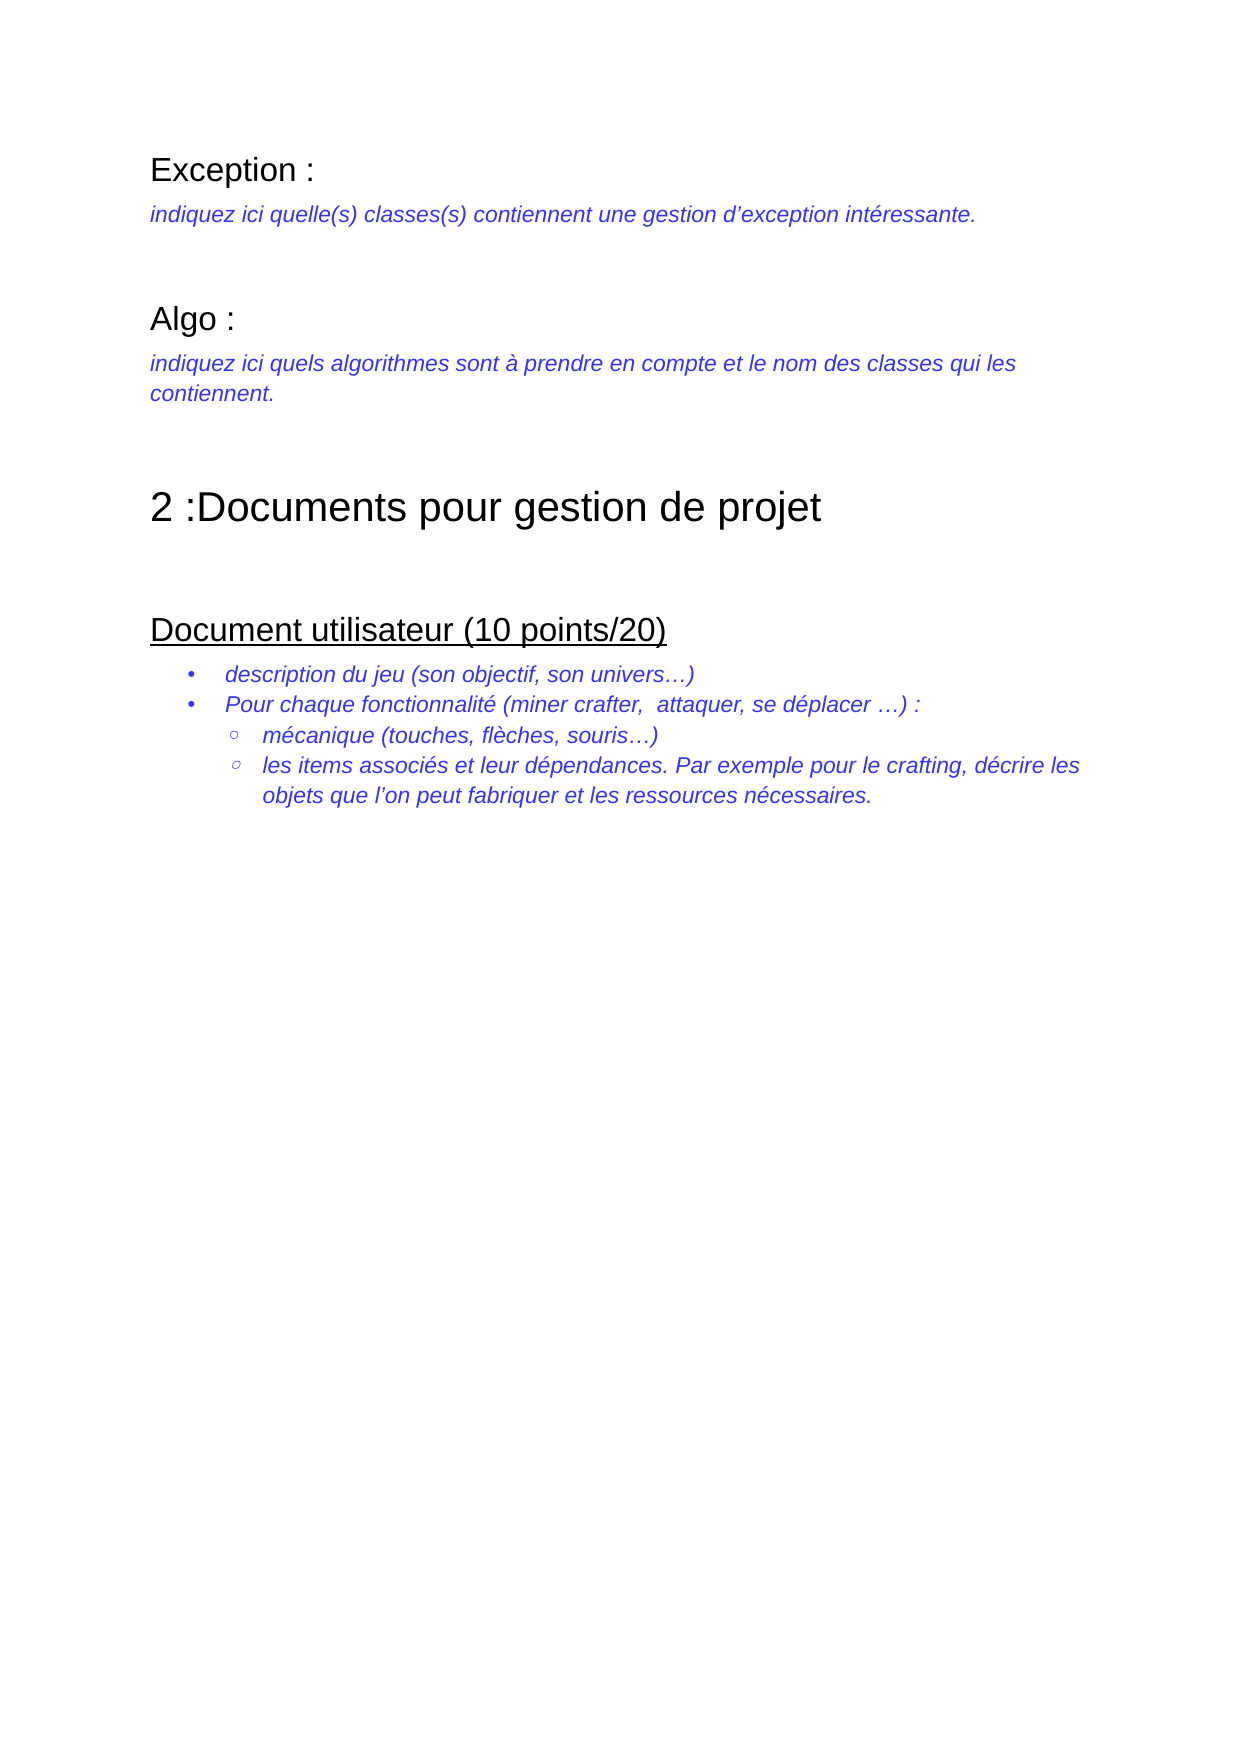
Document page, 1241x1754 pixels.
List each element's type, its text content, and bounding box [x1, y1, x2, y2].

subtitle Exception : [150, 150, 1090, 188]
list Pour chaque fonctionnalité (miner crafter, attaquer, se déplacer …) : [187, 691, 1090, 718]
list mécanique (touches, flèches, souris…) [225, 722, 1090, 748]
subtitle 2 :Documents pour gestion de projet [150, 482, 1090, 530]
list les items associés et leur dépendances. Par exemple pour le crafting, décrire les objets que l’on peut fabriquer et les ressources nécessaires. [225, 752, 1090, 808]
subtitle Algo : [150, 299, 1090, 337]
text indiquez ici quelle(s) classes(s) contiennent une gestion d’exception intéressante. [150, 201, 1090, 227]
subtitle Document utilisateur (10 points/20) [150, 610, 1090, 649]
list description du jeu (son objectif, son univers…) [187, 661, 1090, 687]
text indiquez ici quels algorithmes sont à prendre en compte et le nom des classes qui les contiennent. [150, 350, 1090, 406]
